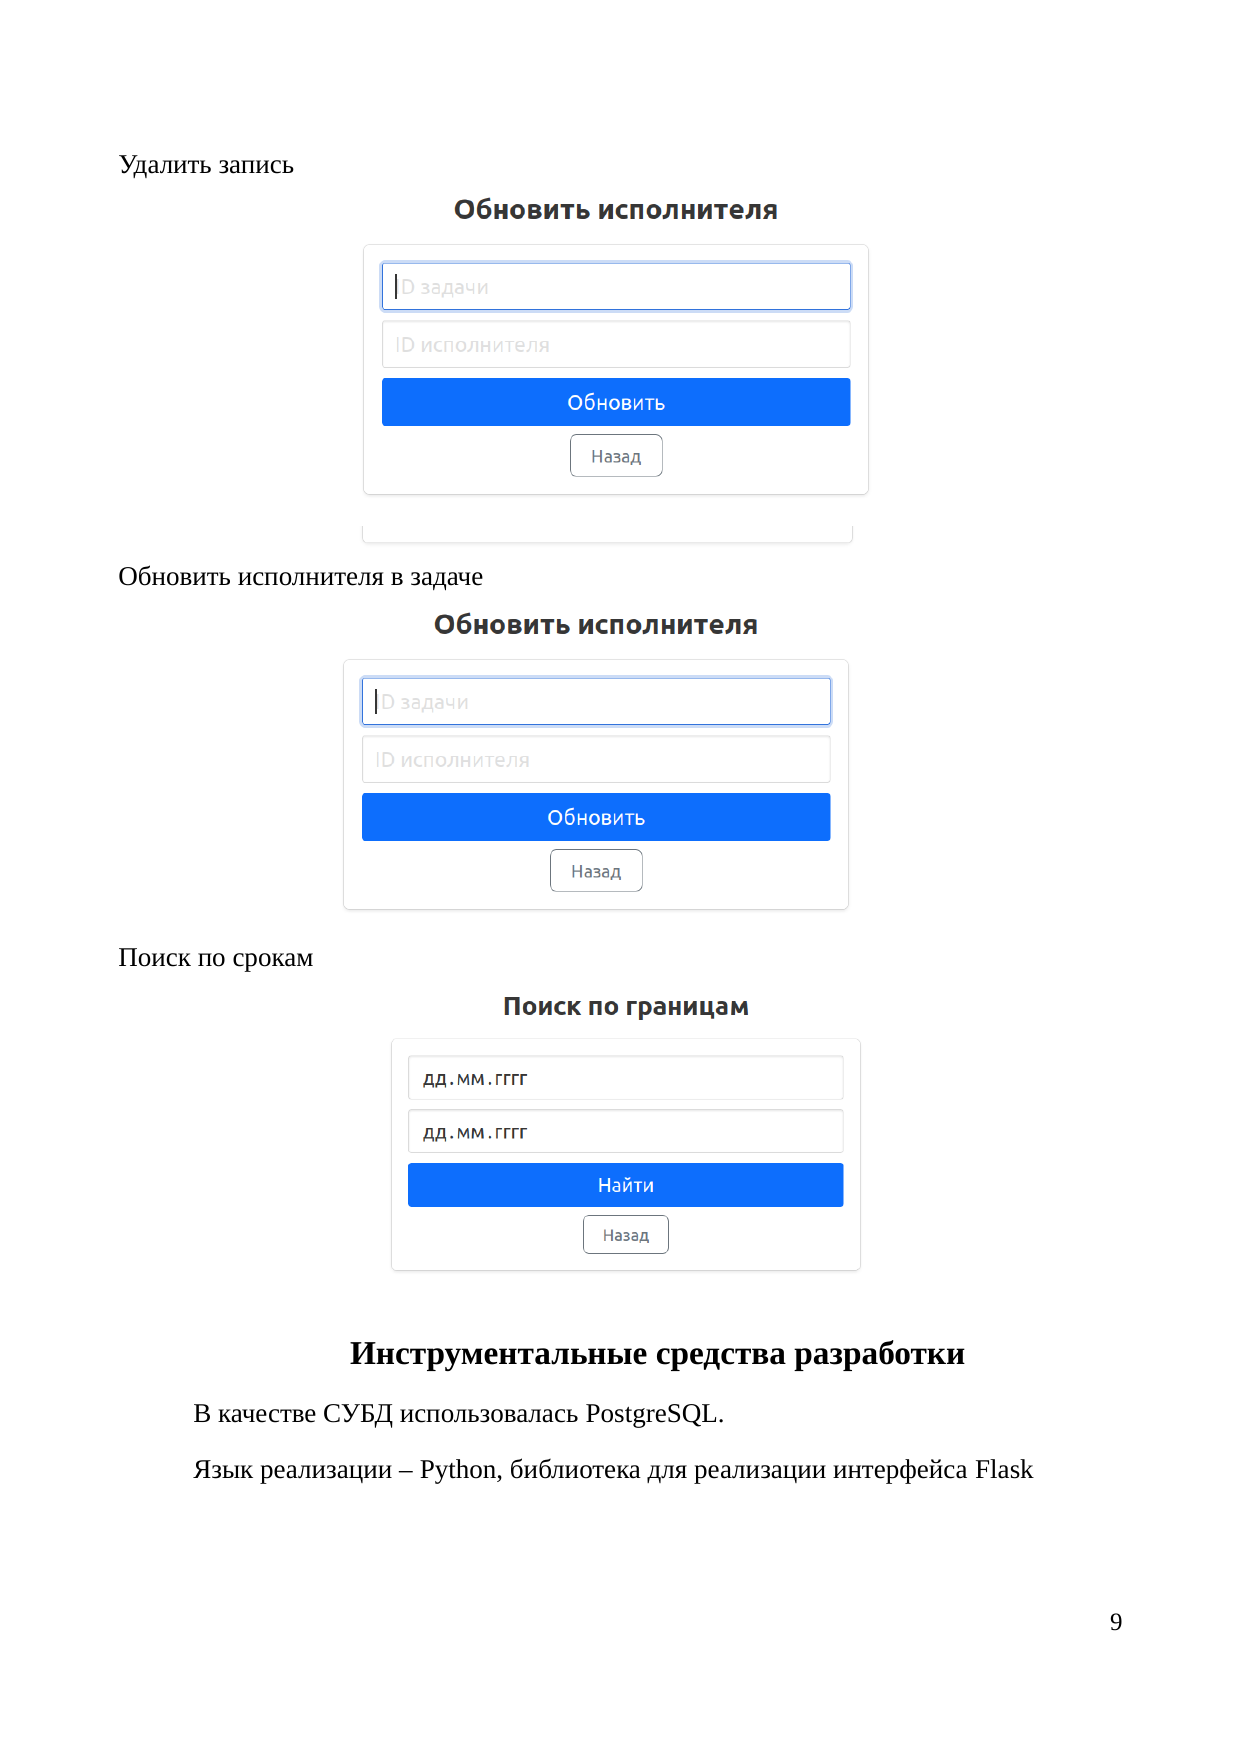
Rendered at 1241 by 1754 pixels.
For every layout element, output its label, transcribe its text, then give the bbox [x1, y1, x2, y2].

text Язык реализации – Python, библиотека для реализации интерфейса Flask [193, 1453, 1122, 1484]
text Обновить исполнителя в задаче [118, 560, 1122, 591]
text Удалить запись [118, 148, 1122, 179]
picture [98, 594, 1103, 941]
text В качестве СУБД использовалась PostgreSQL. [193, 1397, 1122, 1428]
text Поиск по срокам [118, 616, 1122, 972]
text Инструментальные средства разработки [193, 997, 1122, 1372]
picture [130, 982, 1060, 1334]
picture [118, 179, 1123, 560]
